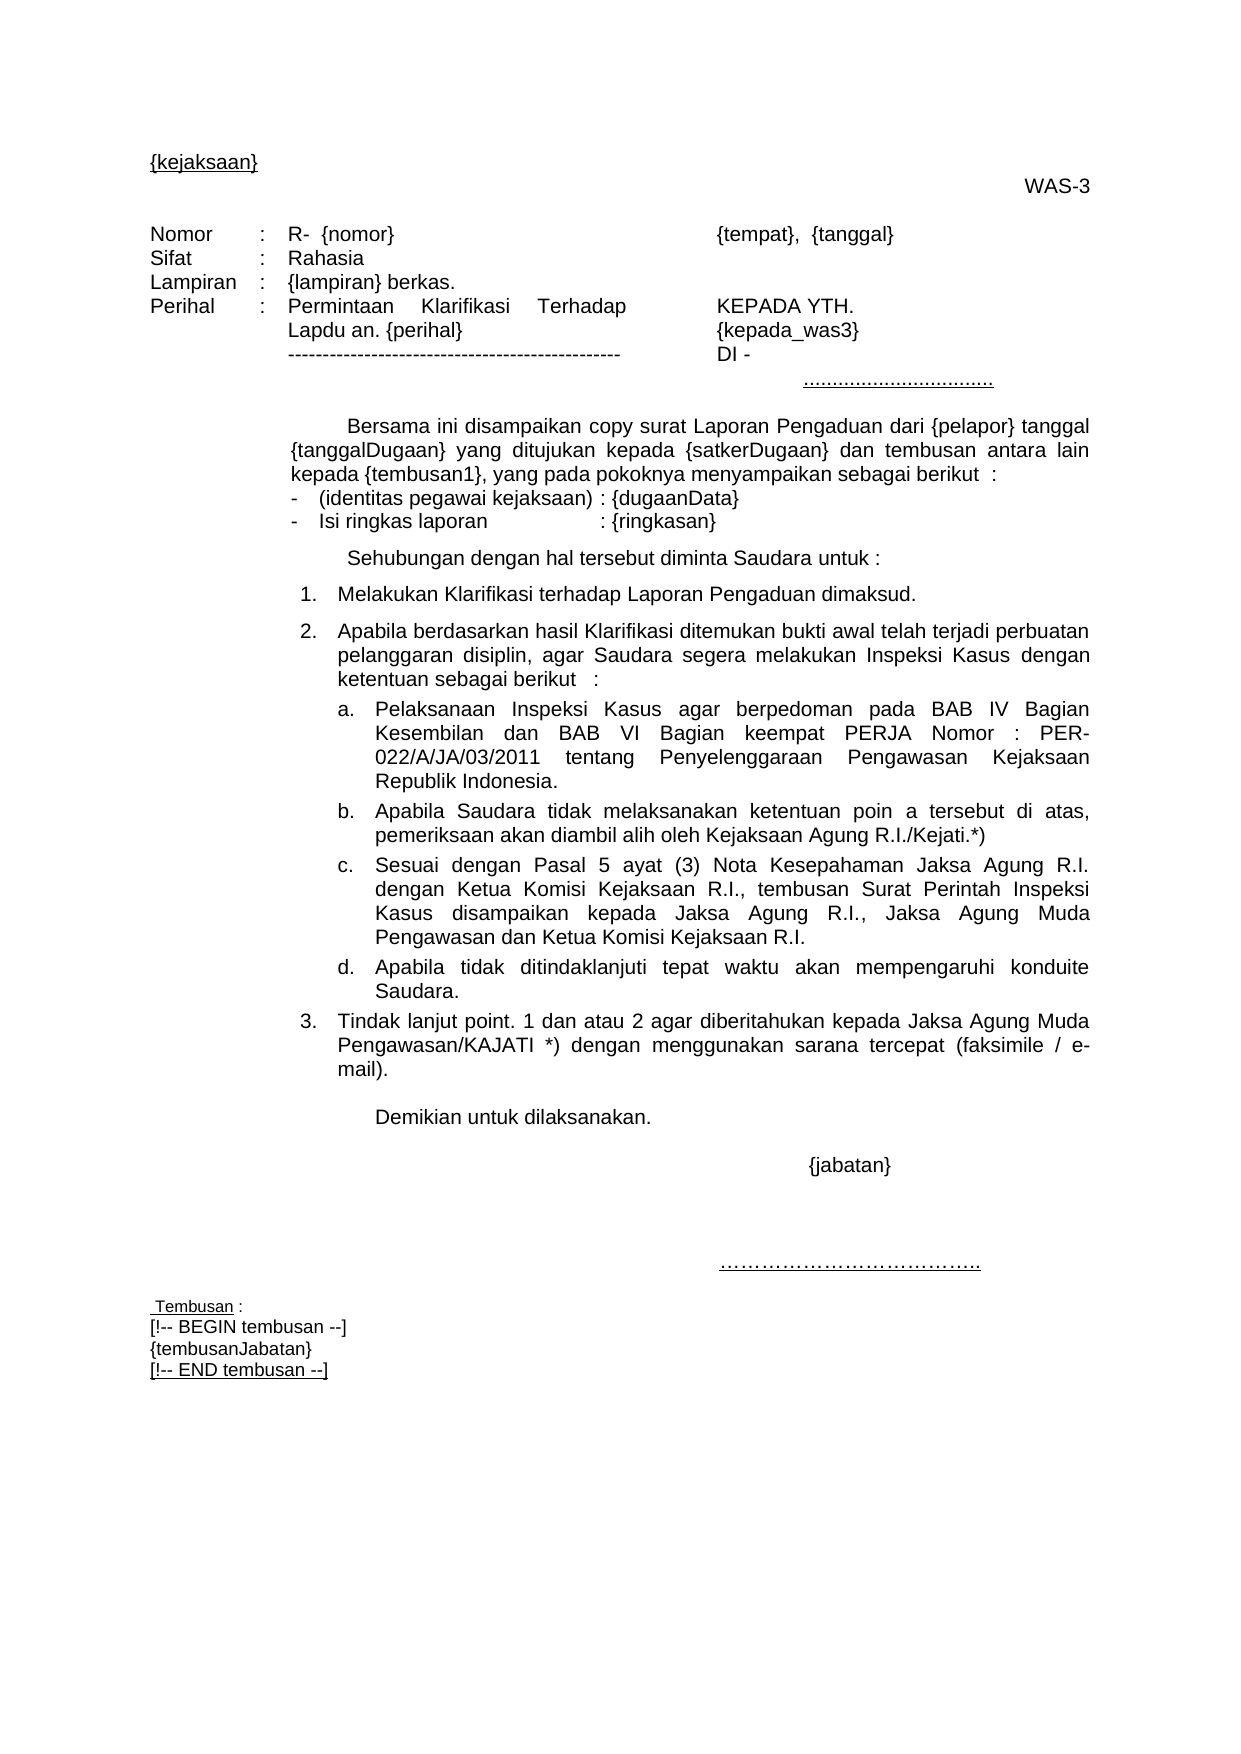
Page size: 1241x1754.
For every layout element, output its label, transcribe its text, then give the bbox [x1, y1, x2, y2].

list Pelaksanaan Inspeksi Kasus agar berpedoman pada BAB IV Bagian Kesembilan dan BAB VI Bagian keempat PERJA Nomor : PER-022/A/JA/03/2011 tentang Penyelenggaraan Pengawasan Kejaksaan Republik Indonesia. [337, 697, 1090, 793]
text {tembusanJabatan} [150, 1338, 1090, 1359]
table_header [638, 222, 705, 389]
list Apabila tidak ditindaklanjuti tepat waktu akan mempengaruhi konduite Saudara. [337, 955, 1090, 1003]
text - Isi ringkas laporan : {ringkasan} [291, 509, 1090, 533]
text Tembusan : [150, 1297, 1090, 1316]
text {kejaksaan} [150, 150, 1090, 174]
text [!-- BEGIN tembusan --] [150, 1316, 1090, 1338]
text [!-- END tembusan --] [150, 1359, 1090, 1381]
list Melakukan Klarifikasi terhadap Laporan Pengaduan dimaksud. [300, 582, 1090, 606]
text {jabatan} [609, 1153, 1090, 1177]
list Tindak lanjut point. 1 dan atau 2 agar diberitahukan kepada Jaksa Agung Muda Pengawasan/KAJATI *) dengan menggunakan sarana tercepat (faksimile / e-mail). [300, 1009, 1090, 1081]
text Demikian untuk dilaksanakan. [319, 1105, 1090, 1129]
text Bersama ini disampaikan copy surat Laporan Pengaduan dari {pelapor} tanggal {tanggalDugaan} yang ditujukan kepada {satkerDugaan} dan tembusan antara lain kepada {tembusan1}, yang pada pokoknya menyampaikan sebagai berikut : [291, 413, 1090, 485]
table_header R- {nomor} Rahasia {lampiran} berkas. Permintaan Klarifikasi Terhadap Lapdu an. {perihal} ------------------------------------------------ [276, 222, 637, 389]
table_header {tempat}, {tanggal} KEPADA YTH. {kepada_was3} DI - ................................. [705, 222, 1125, 389]
table_header Nomor Sifat Lampiran Perihal [139, 222, 248, 389]
text - (identitas pegawai kejaksaan) : {dugaanData} [291, 485, 1090, 509]
list Sesuai dengan Pasal 5 ayat (3) Nota Kesepahaman Jaksa Agung R.I. dengan Ketua Komisi Kejaksaan R.I., tembusan Surat Perintah Inspeksi Kasus disampaikan kepada Jaksa Agung R.I., Jaksa Agung Muda Pengawasan dan Ketua Komisi Kejaksaan R.I. [337, 853, 1090, 949]
text Sehubungan dengan hal tersebut diminta Saudara untuk : [291, 546, 1090, 570]
list Apabila berdasarkan hasil Klarifikasi ditemukan bukti awal telah terjadi perbuatan pelanggaran disiplin, agar Saudara segera melakukan Inspeksi Kasus dengan ketentuan sebagai berikut : [300, 619, 1090, 691]
text WAS-3 [150, 174, 1090, 198]
table_header : : : : [248, 222, 276, 389]
list Apabila Saudara tidak melaksanakan ketentuan poin a tersebut di atas, pemeriksaan akan diambil alih oleh Kejaksaan Agung R.I./Kejati.*) [337, 799, 1090, 847]
text ……………………………….. [609, 1249, 1090, 1273]
